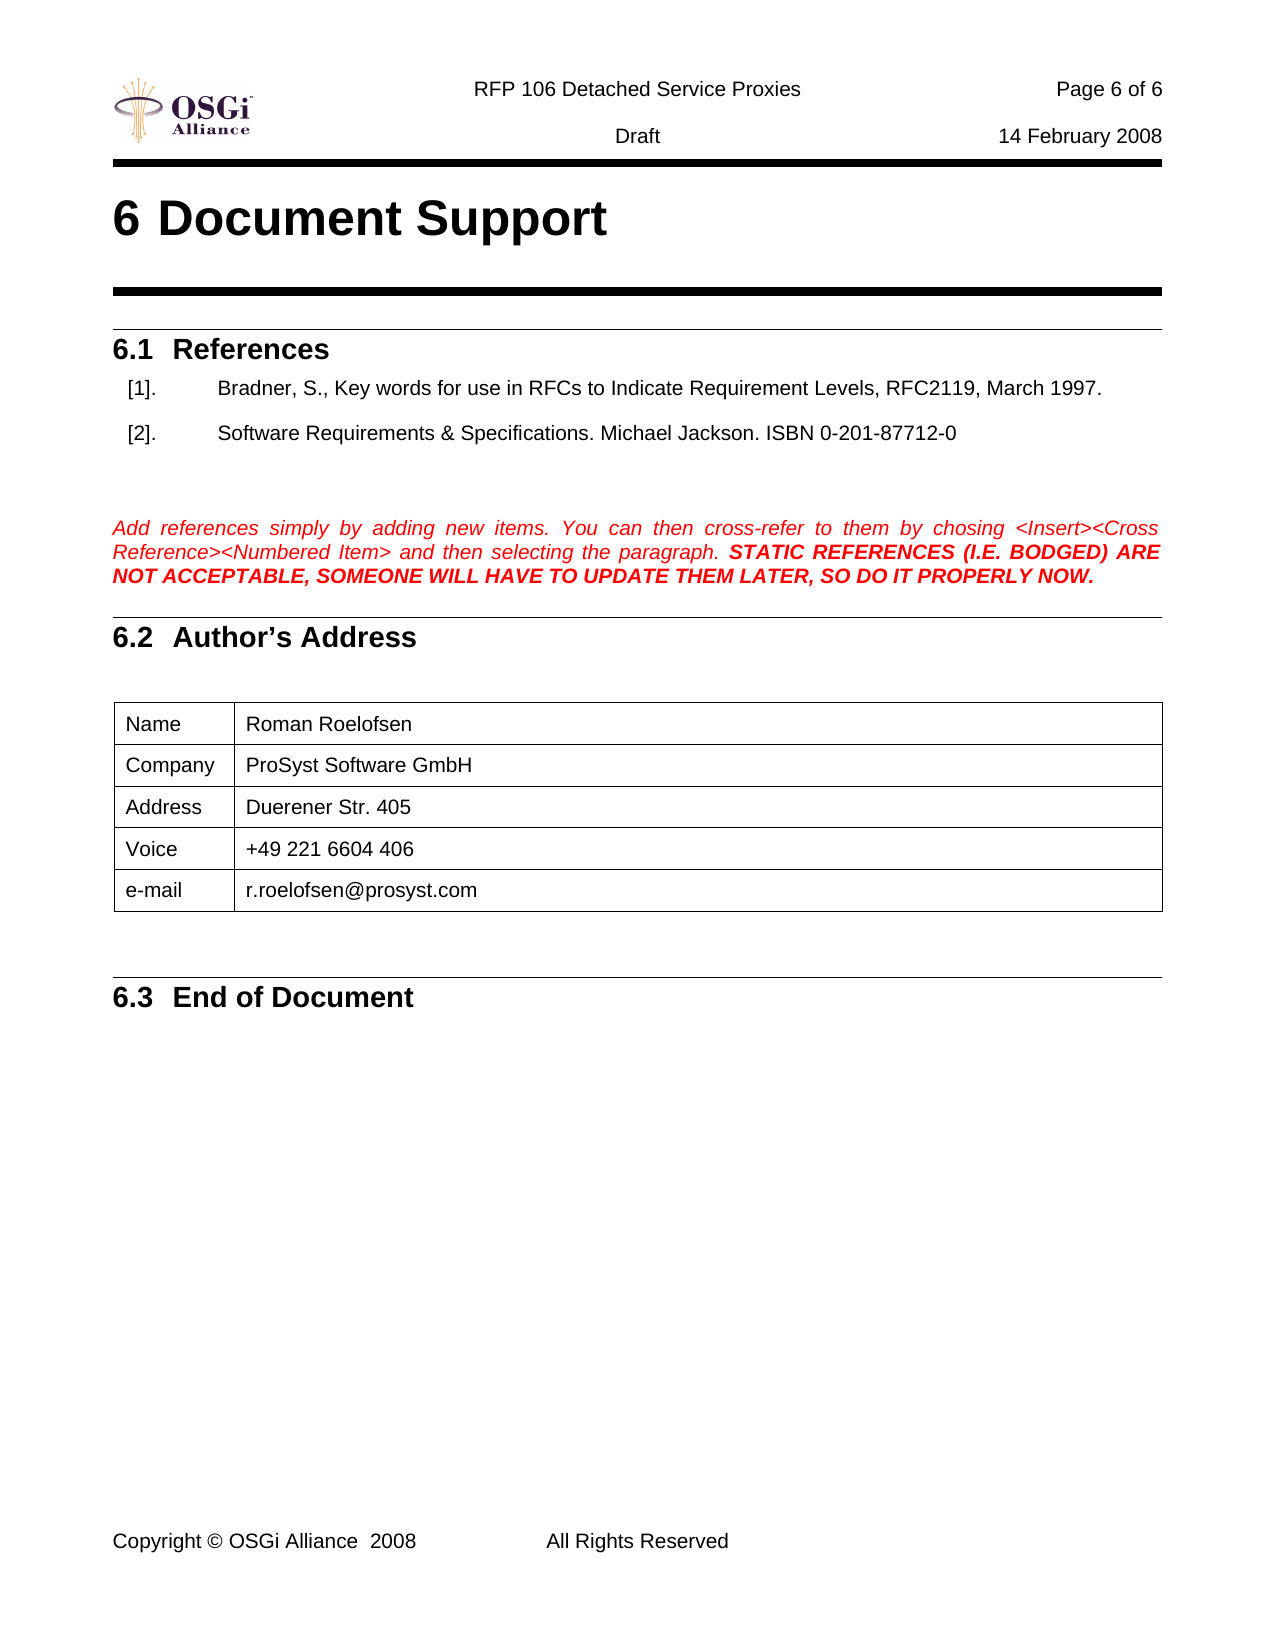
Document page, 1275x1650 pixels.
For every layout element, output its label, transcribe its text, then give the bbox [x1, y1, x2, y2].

picture [114, 78, 254, 143]
table_cell Company [115, 745, 234, 786]
table_cell Voice [115, 828, 234, 869]
table_cell ProSyst Software GmbH [235, 745, 1162, 786]
table_cell Address [115, 787, 234, 827]
table_header Roman Roelofsen [235, 703, 1162, 744]
table_cell +49 221 6604 406 [235, 828, 1162, 869]
subtitle End of Document [112, 978, 1162, 1014]
text Add references simply by adding new items. You can then cross-refer to them by chosing <Insert><Cross Reference><Numbered Item> and then selecting the paragraph. STATIC REFERENCES (I.E. BODGED) ARE NOT ACCEPTABLE, SOMEONE WILL HAVE TO UPDATE THEM LATER, SO DO IT PROPERLY NOW. [112, 516, 1162, 587]
subtitle Document Support [112, 160, 1162, 296]
subtitle References [112, 330, 1162, 366]
table_cell r.roelofsen@prosyst.com [235, 870, 1162, 911]
list Software Requirements & Specifications. Michael Jackson. ISBN 0-201-87712-0 [127, 421, 1162, 445]
list Bradner, S., Key words for use in RFCs to Indicate Requirement Levels, RFC2119, March 1997. [127, 376, 1162, 400]
table_cell Duerener Str. 405 [235, 787, 1162, 827]
table_header Name [115, 703, 234, 744]
table_cell e-mail [115, 870, 234, 911]
subtitle Author’s Address [112, 618, 1162, 653]
